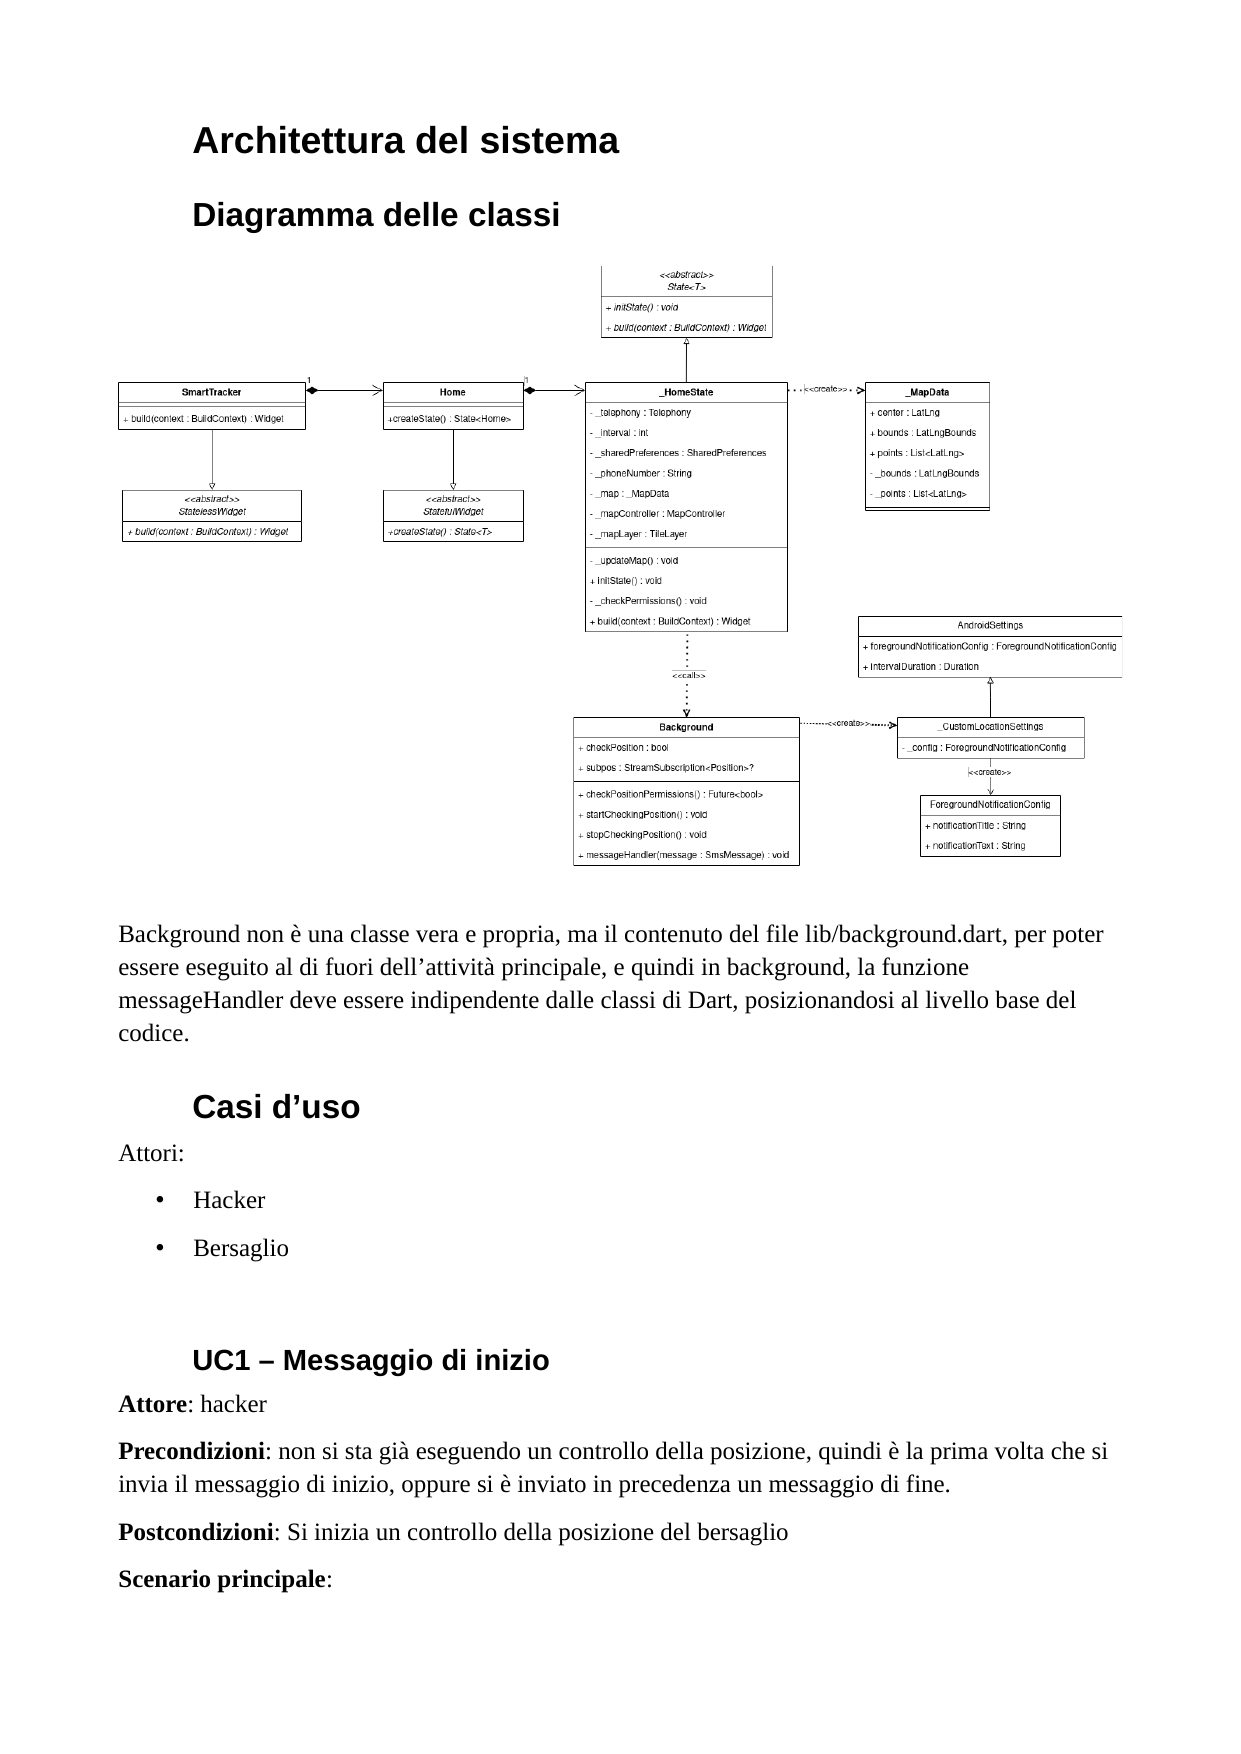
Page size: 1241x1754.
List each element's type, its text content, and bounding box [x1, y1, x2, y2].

subtitle Casi d’uso [118, 1087, 1122, 1125]
subtitle Diagramma delle classi [118, 194, 1122, 233]
text Attore: hacker [118, 1389, 1122, 1417]
list Hacker [156, 1185, 1122, 1214]
text Attori: [118, 1138, 1122, 1166]
list Bersaglio [156, 1233, 1122, 1262]
text Precondizioni: non si sta già eseguendo un controllo della posizione, quindi è la prima volta che si invia il messaggio di inizio, oppure si è inviato in precedenza un messaggio di fine. [118, 1436, 1122, 1498]
text Scenario principale: [118, 1564, 1122, 1593]
subtitle UC1 – Messaggio di inizio [118, 1343, 1122, 1376]
subtitle Architettura del sistema [118, 118, 1122, 161]
picture [118, 266, 1123, 868]
text Background non è una classe vera e propria, ma il contenuto del file lib/background.dart, per poter essere eseguito al di fuori dell’attività principale, e quindi in background, la funzione messageHandler deve essere indipendente dalle classi di Dart, posizionandosi al livello base del codice. [118, 919, 1122, 1047]
text Postcondizioni: Si inizia un controllo della posizione del bersaglio [118, 1517, 1122, 1546]
